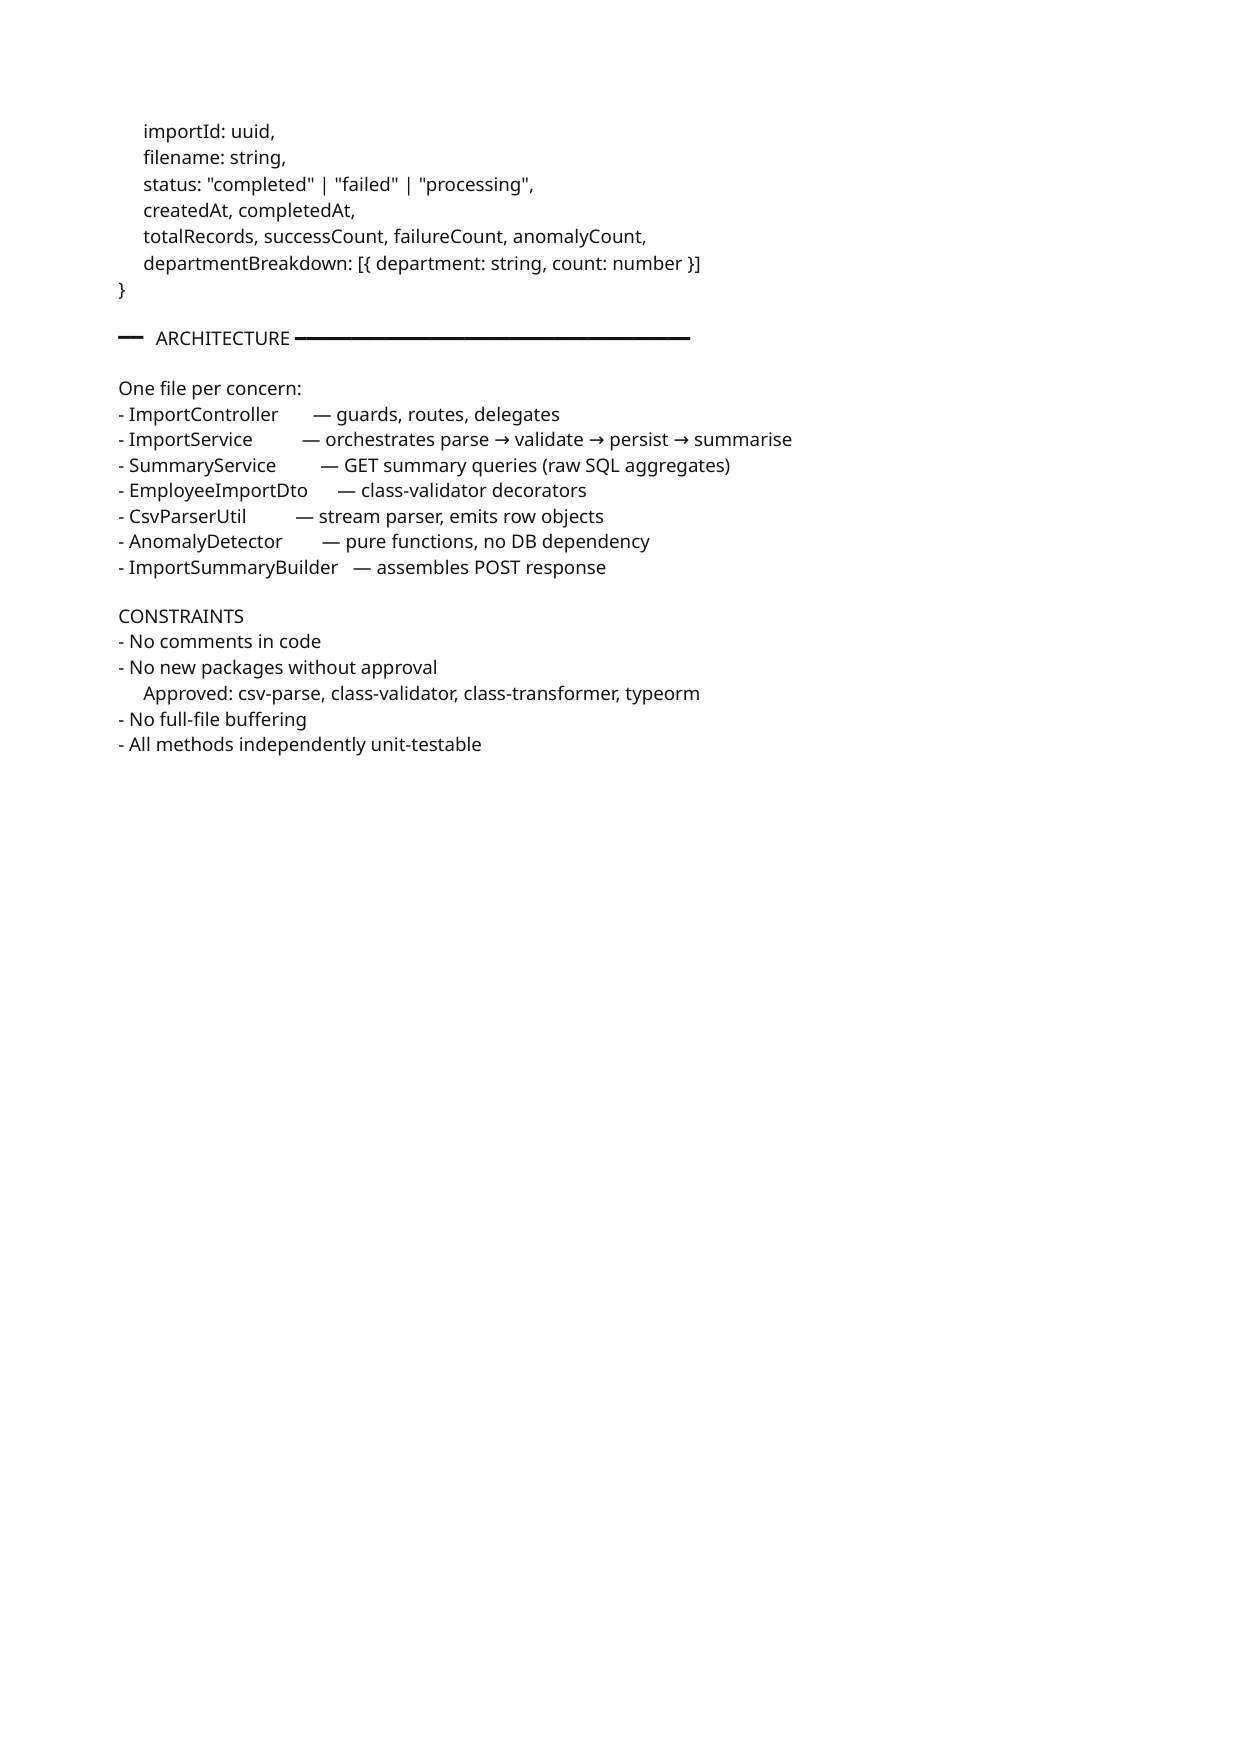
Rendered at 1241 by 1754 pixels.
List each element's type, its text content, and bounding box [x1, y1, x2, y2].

text - ImportController — guards, routes, delegates [118, 401, 1122, 426]
text - No full-file buffering [118, 706, 1122, 732]
text One file per concern: [118, 375, 1122, 401]
text } [118, 276, 1122, 302]
text - ImportSummaryBuilder — assembles POST response [118, 554, 1122, 579]
text - All methods independently unit-testable [118, 732, 1122, 757]
text ━━ ARCHITECTURE ━━━━━━━━━━━━━━━━━━━━━━━━━━━━━━━━━━━ [118, 325, 1122, 352]
text - AnomalyDetector — pure functions, no DB dependency [118, 528, 1122, 554]
text totalRecords, successCount, failureCount, anomalyCount, [118, 223, 1122, 250]
text importId: uuid, [118, 118, 1122, 144]
text - SummaryService — GET summary queries (raw SQL aggregates) [118, 452, 1122, 477]
text filename: string, [118, 144, 1122, 171]
text - CsvParserUtil — stream parser, emits row objects [118, 503, 1122, 528]
text - No new packages without approval [118, 654, 1122, 680]
text createdAt, completedAt, [118, 197, 1122, 223]
text - No comments in code [118, 629, 1122, 654]
text departmentBreakdown: [{ department: string, count: number }] [118, 250, 1122, 276]
text Approved: csv-parse, class-validator, class-transformer, typeorm [118, 680, 1122, 706]
text CONSTRAINTS [118, 603, 1122, 629]
text - EmployeeImportDto — class-validator decorators [118, 477, 1122, 503]
text - ImportService — orchestrates parse → validate → persist → summarise [118, 426, 1122, 452]
text status: "completed" | "failed" | "processing", [118, 171, 1122, 197]
